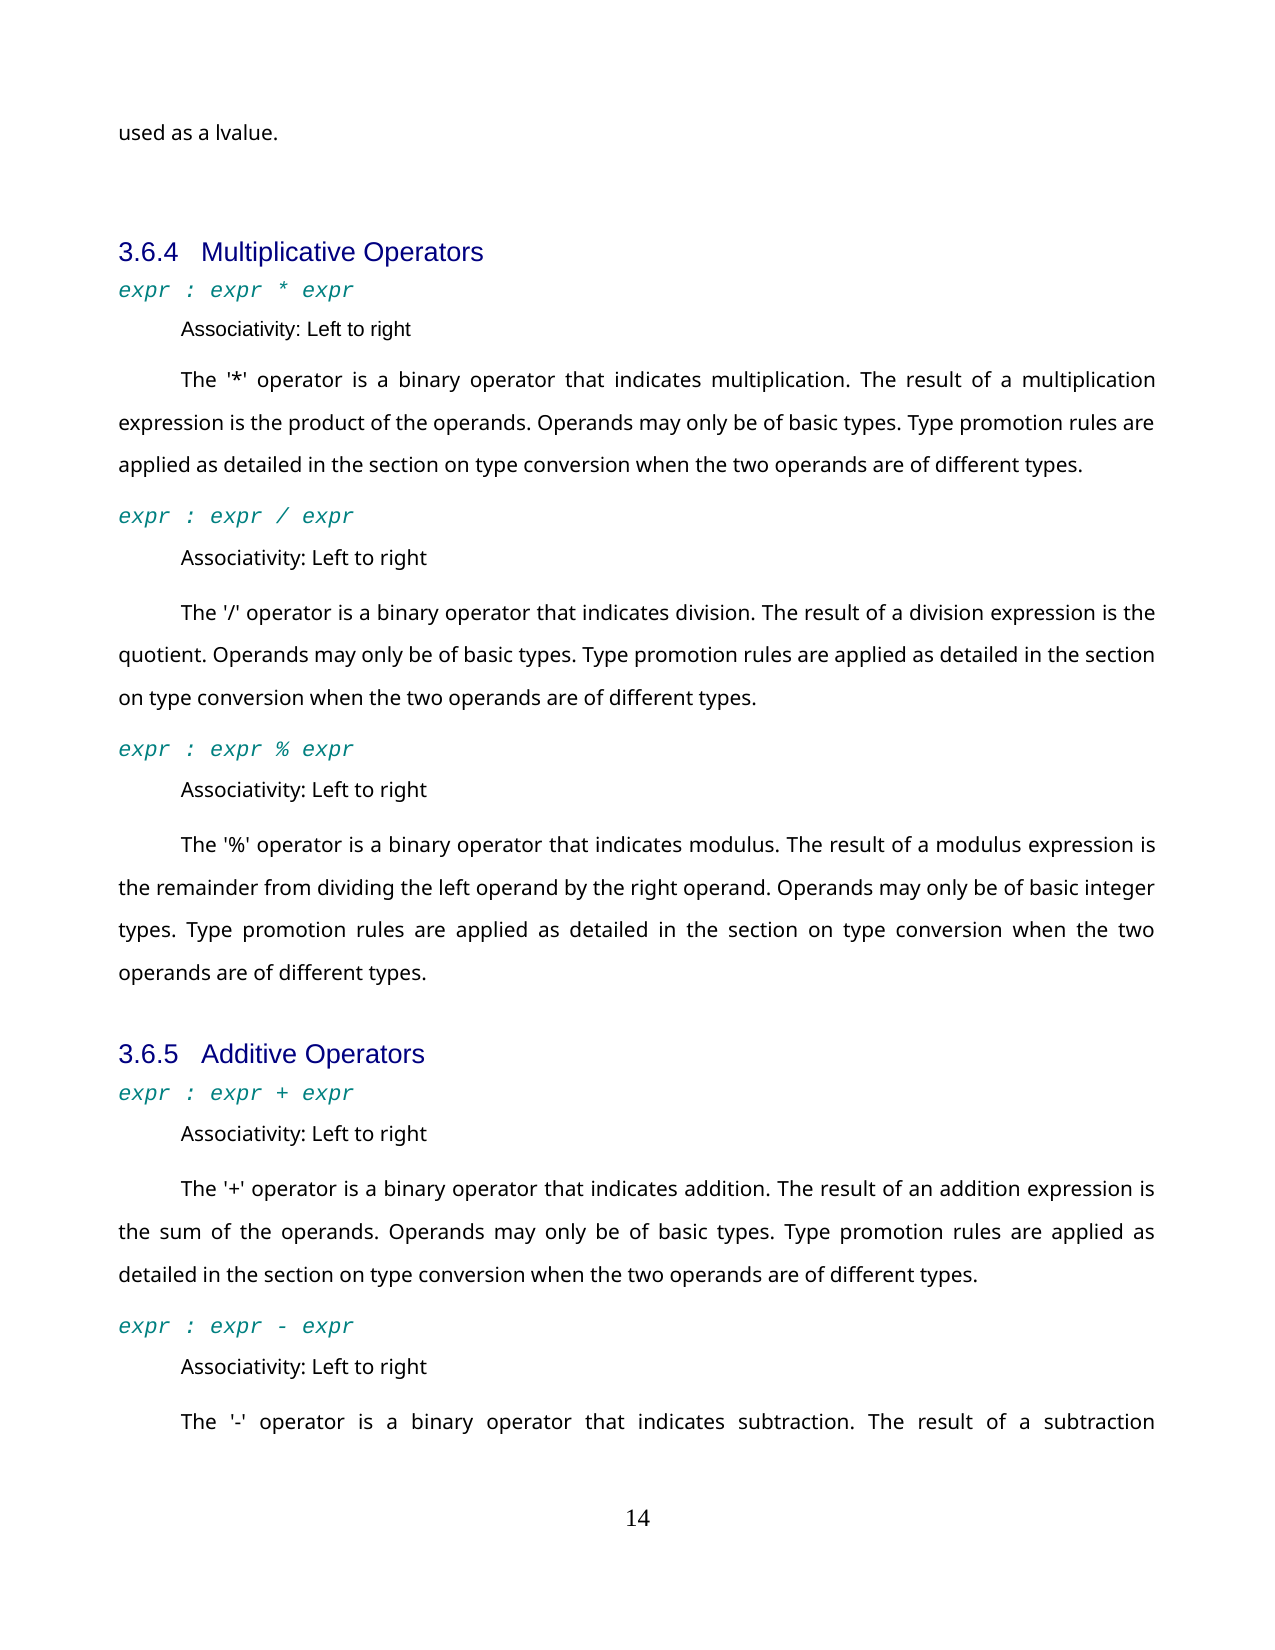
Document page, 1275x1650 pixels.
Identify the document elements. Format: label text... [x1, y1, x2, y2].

text expr : expr + expr [118, 1082, 1157, 1107]
text The '/' operator is a binary operator that indicates division. The result of a division expression is the quotient. Operands may only be of basic types. Type promotion rules are applied as detailed in the section on type conversion when the two operands are of different types. [118, 598, 1157, 711]
text The '-' operator is a binary operator that indicates subtraction. The result of a subtraction [118, 1407, 1157, 1436]
text Associativity: Left to right [118, 775, 1157, 804]
text expr : expr % expr [118, 738, 1157, 763]
subtitle Multiplicative Operators [118, 236, 1157, 267]
text Associativity: Left to right [118, 1119, 1157, 1148]
text Associativity: Left to right [118, 1352, 1157, 1381]
text Associativity: Left to right [118, 543, 1157, 571]
text The '*' operator is a binary operator that indicates multiplication. The result of a multiplication expression is the product of the operands. Operands may only be of basic types. Type promotion rules are applied as detailed in the section on type conversion when the two operands are of different types. [118, 365, 1157, 479]
text used as a lvalue. [118, 118, 1157, 147]
text The '%' operator is a binary operator that indicates modulus. The result of a modulus expression is the remainder from dividing the left operand by the right operand. Operands may only be of basic integer types. Type promotion rules are applied as detailed in the section on type conversion when the two operands are of different types. [118, 830, 1157, 987]
text expr : expr * expr [118, 279, 1157, 304]
text The '+' operator is a binary operator that indicates addition. The result of an addition expression is the sum of the operands. Operands may only be of basic types. Type promotion rules are applied as detailed in the section on type conversion when the two operands are of different types. [118, 1174, 1157, 1288]
text expr : expr - expr [118, 1315, 1157, 1339]
text Associativity: Left to right [118, 317, 1157, 341]
text expr : expr / expr [118, 505, 1157, 530]
subtitle Additive Operators [118, 1038, 1157, 1069]
